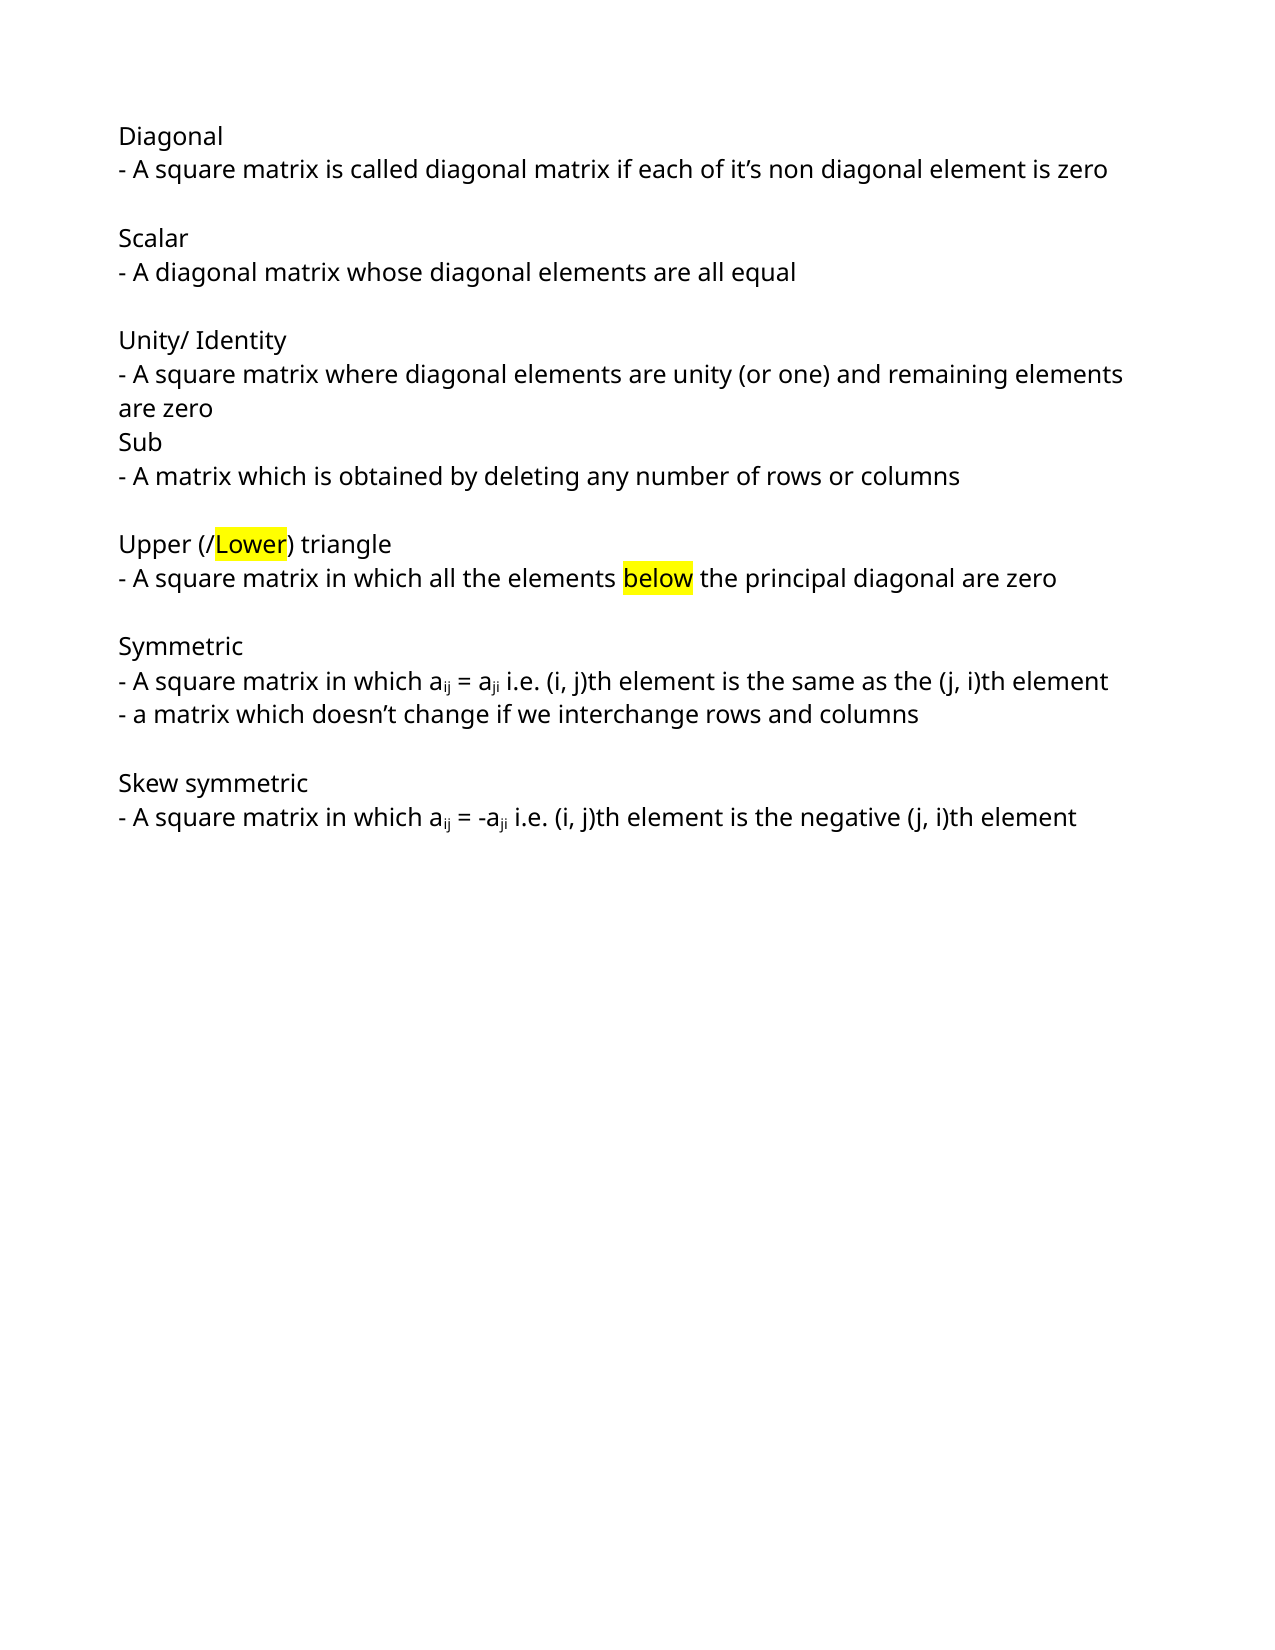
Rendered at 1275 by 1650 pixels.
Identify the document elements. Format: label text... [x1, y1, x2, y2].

text Symmetric [118, 629, 1157, 663]
text - A square matrix in which all the elements below the principal diagonal are zero [118, 561, 1157, 595]
text - A diagonal matrix whose diagonal elements are all equal [118, 254, 1157, 288]
text - A matrix which is obtained by deleting any number of rows or columns [118, 459, 1157, 493]
text - A square matrix in which aij = -aji i.e. (i, j)th element is the negative (j, i)th element [118, 799, 1157, 833]
text - a matrix which doesn’t change if we interchange rows and columns [118, 697, 1157, 731]
text - A square matrix where diagonal elements are unity (or one) and remaining elements are zero [118, 357, 1157, 425]
text - A square matrix in which aij = aji i.e. (i, j)th element is the same as the (j, i)th element [118, 663, 1157, 697]
text Scalar [118, 220, 1157, 254]
text Skew symmetric [118, 765, 1157, 799]
text - A square matrix is called diagonal matrix if each of it’s non diagonal element is zero [118, 152, 1157, 186]
text Upper (/Lower) triangle [118, 527, 1157, 561]
text Unity/ Identity [118, 322, 1157, 357]
text Sub [118, 425, 1157, 459]
text Diagonal [118, 118, 1157, 152]
